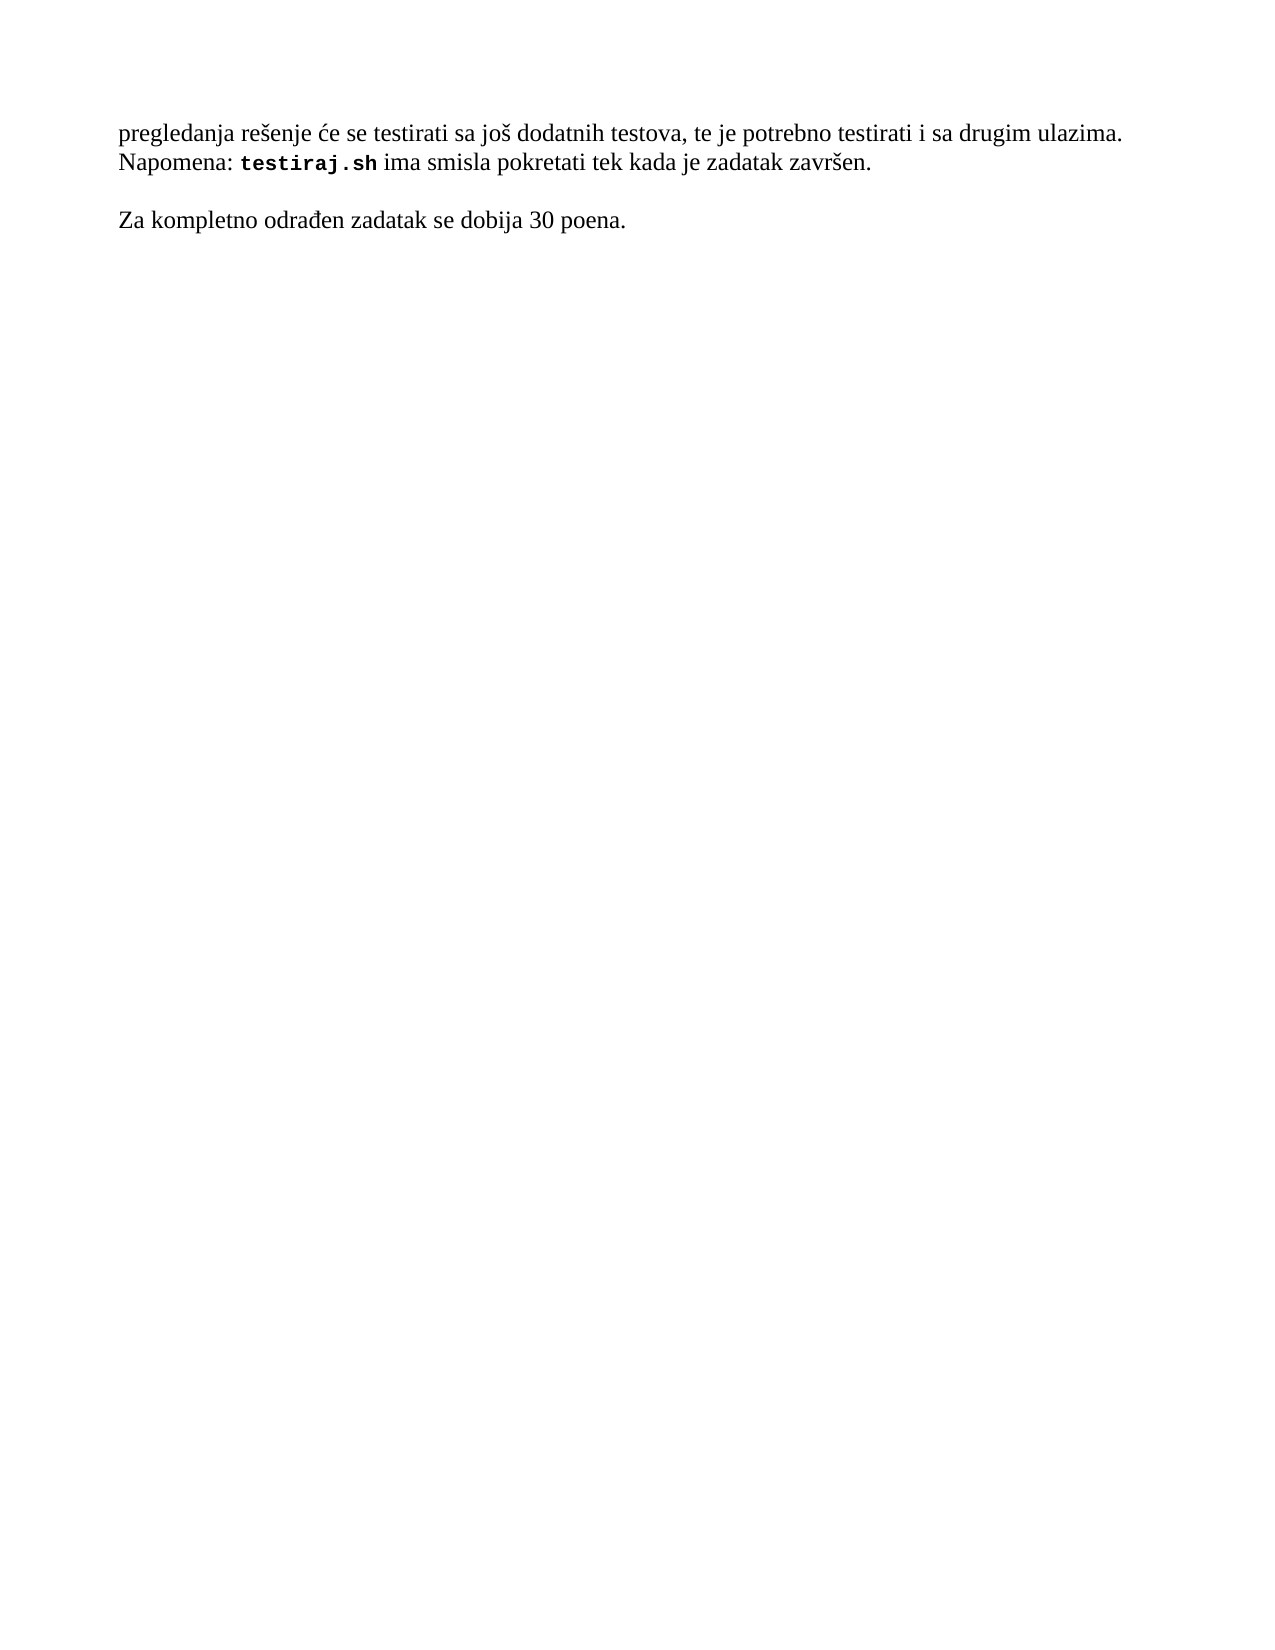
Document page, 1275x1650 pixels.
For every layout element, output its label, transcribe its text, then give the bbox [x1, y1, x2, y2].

text Napomena: testiraj.sh ima smisla pokretati tek kada je zadatak završen. [118, 147, 1157, 176]
text Za kompletno odrađen zadatak se dobija 30 poena. [118, 205, 1157, 234]
text pregledanja rešenje će se testirati sa još dodatnih testova, te je potrebno testirati i sa drugim ulazima. [118, 118, 1157, 147]
